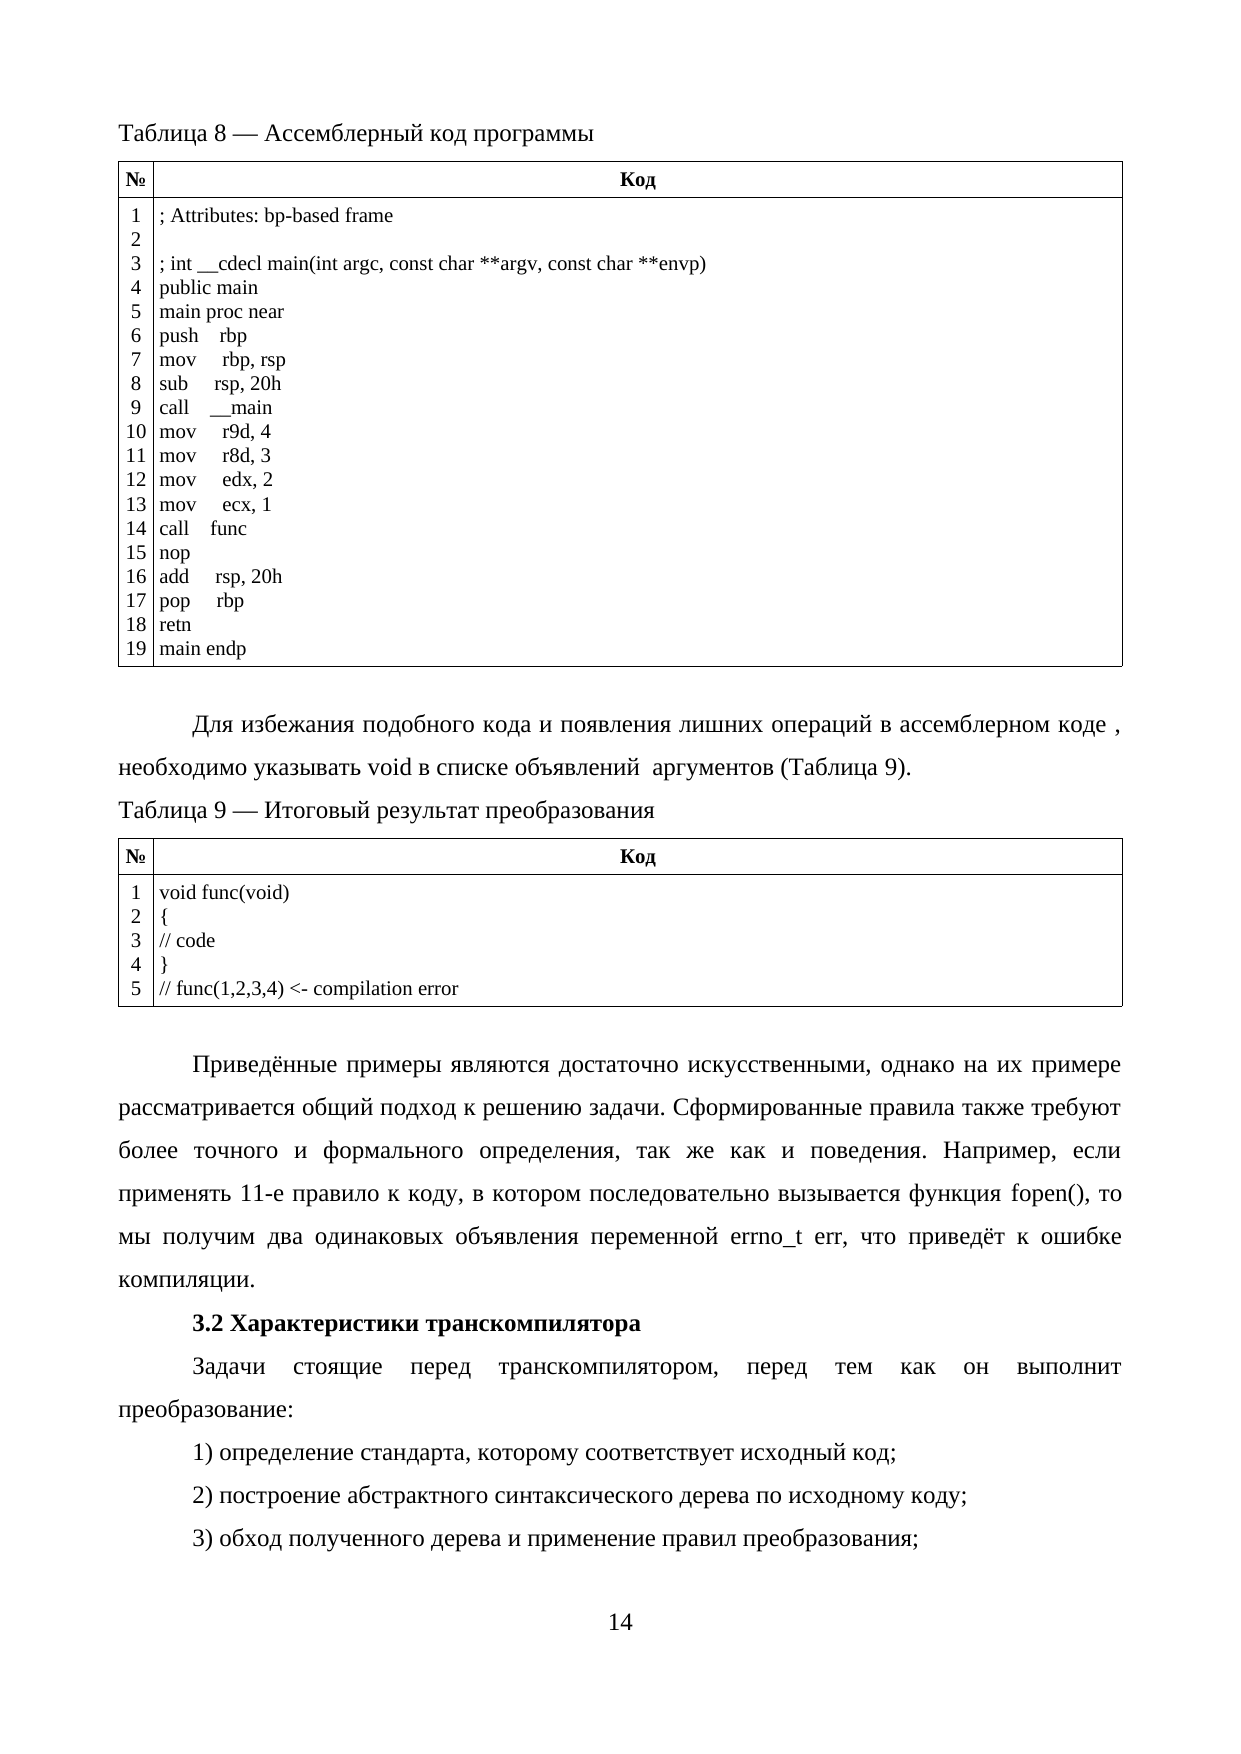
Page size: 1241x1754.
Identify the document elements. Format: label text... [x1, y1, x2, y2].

table_header № [119, 162, 153, 197]
subtitle 3.2 Характеристики транскомпилятора [118, 1308, 1122, 1336]
text 3) обход полученного дерева и применение правил преобразования; [118, 1523, 1122, 1552]
text Приведённые примеры являются достаточно искусственными, однако на их примере рассматривается общий подход к решению задачи. Сформированные правила также требуют более точного и формального определения, так же как и поведения. Например, если применять 11-е правило к коду, в котором последовательно вызывается функция fopen(), то мы получим два одинаковых объявления переменной errno_t err, что приведёт к ошибке компиляции. [118, 1049, 1122, 1293]
table_header Код [154, 839, 1122, 874]
text Задачи стоящие перед транскомпилятором, перед тем как он выполнит преобразование: [118, 1351, 1122, 1423]
table_cell 1 2 3 4 5 6 7 8 9 10 11 12 13 14 15 16 17 18 19 [119, 198, 153, 666]
table_cell 1 2 3 4 5 [119, 875, 153, 1006]
text 1) определение стандарта, которому соответствует исходный код; [118, 1437, 1122, 1466]
text Для избежания подобного кода и появления лишних операций в ассемблерном коде , необходимо указывать void в списке объявлений аргументов (Таблица 9). [118, 709, 1122, 781]
table_cell void func(void) { // code } // func(1,2,3,4) <- compilation error [154, 875, 1122, 1006]
text 2) построение абстрактного синтаксического дерева по исходному коду; [118, 1480, 1122, 1509]
table_header № [119, 839, 153, 874]
text Таблица 9 — Итоговый результат преобразования [118, 795, 1122, 824]
table_header Код [154, 162, 1122, 197]
text Таблица 8 — Ассемблерный код программы [118, 118, 1122, 147]
table_cell ; Attributes: bp-based frame ; int __cdecl main(int argc, const char **argv, const char **envp) public main main proc near push rbp mov rbp, rsp sub rsp, 20h call __main mov r9d, 4 mov r8d, 3 mov edx, 2 mov ecx, 1 call func nop add rsp, 20h pop rbp retn main endp [154, 198, 1122, 666]
